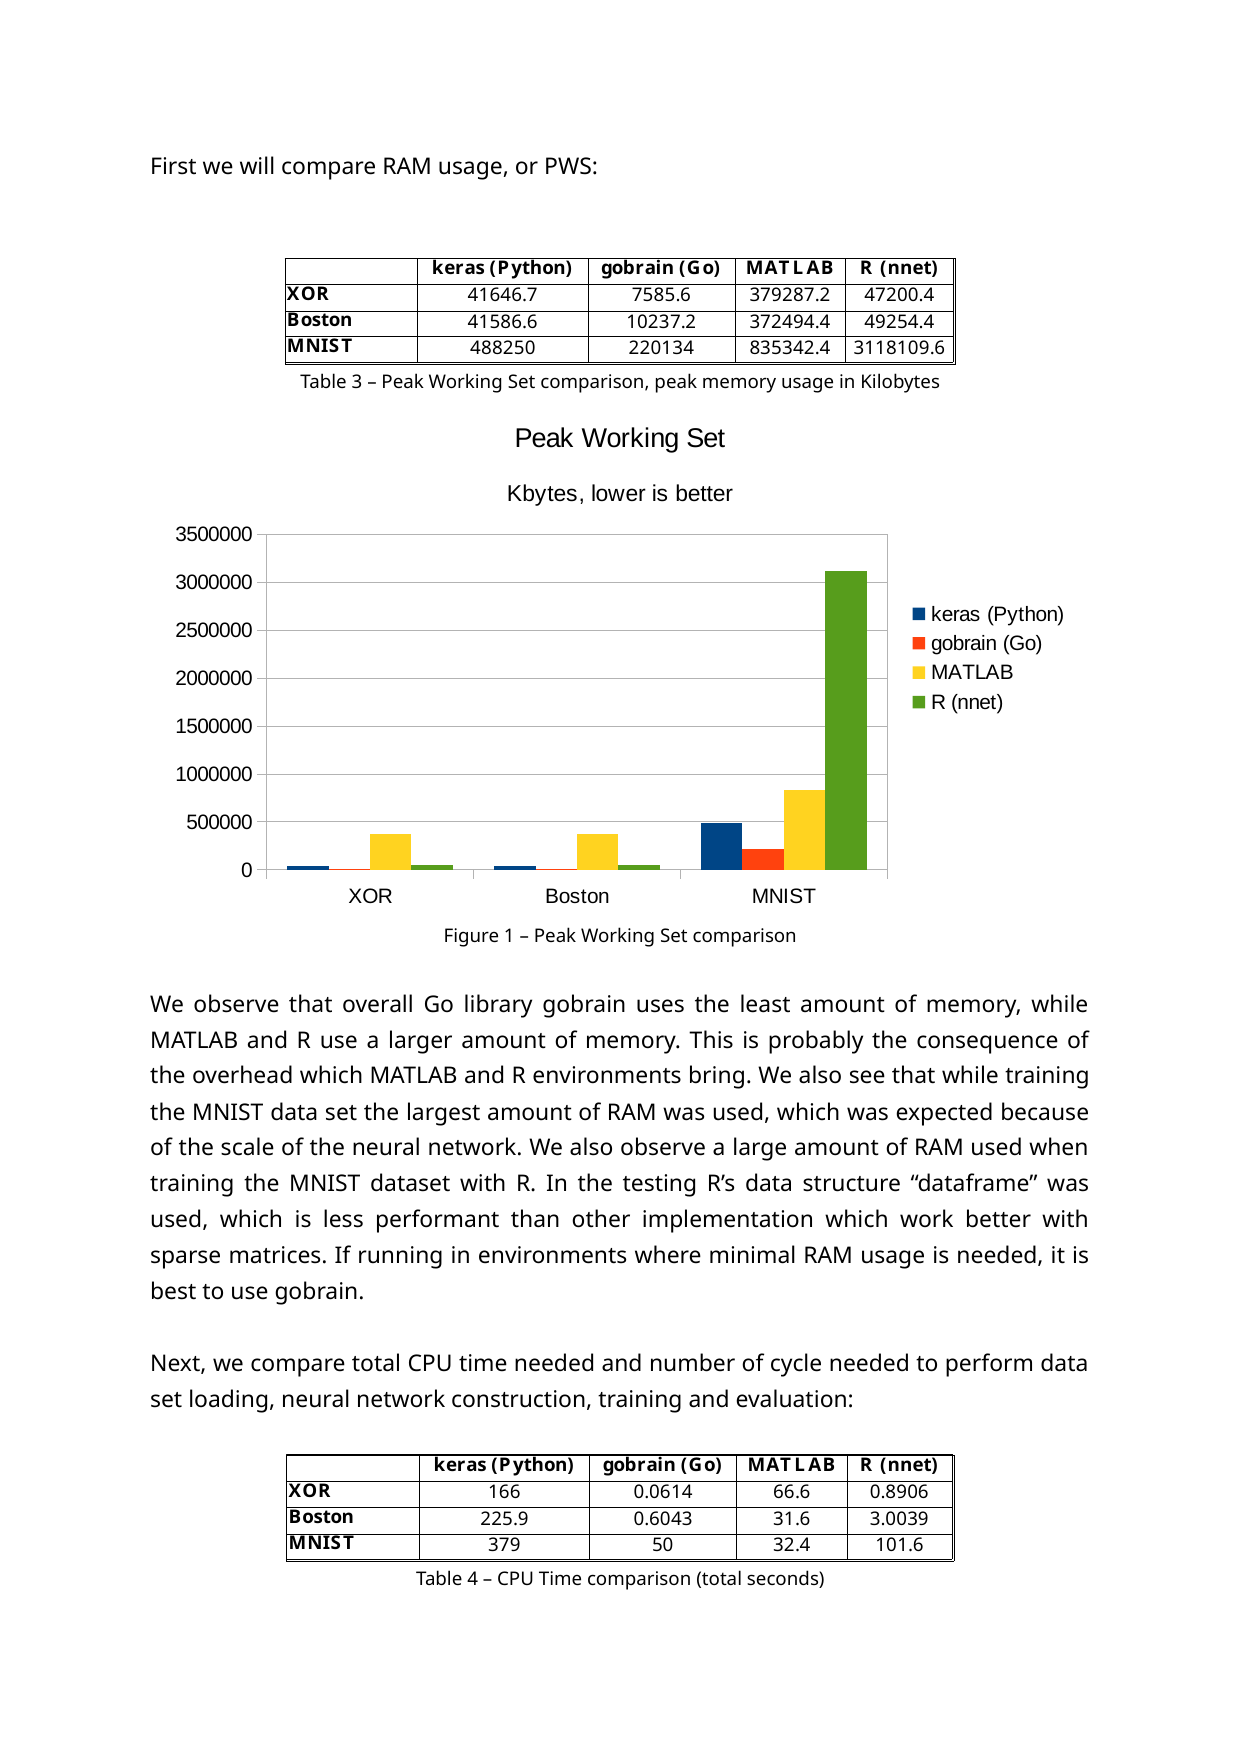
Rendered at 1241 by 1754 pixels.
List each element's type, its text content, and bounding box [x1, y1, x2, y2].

text First we will compare RAM usage, or PWS: [150, 150, 1090, 181]
text We observe that overall Go library gobrain uses the least amount of memory, while MATLAB and R use a larger amount of memory. This is probably the consequence of the overhead which MATLAB and R environments bring. We also see that while training the MNIST data set the largest amount of RAM was used, which was expected because of the scale of the neural network. We also observe a large amount of RAM used when training the MNIST dataset with R. In the testing R’s data structure “dataframe” was used, which is less performant than other implementation which work better with sparse matrices. If running in environments where minimal RAM usage is needed, it is best to use gobrain. [150, 988, 1090, 1306]
text Next, we compare total CPU time needed and number of cycle needed to perform data set loading, neural network construction, training and evaluation: [150, 1347, 1090, 1414]
text Figure 1 – Peak Working Set comparison [150, 397, 1090, 948]
text Table 3 – Peak Working Set comparison, peak memory usage in Kilobytes [150, 258, 1090, 394]
text Table 4 – CPU Time comparison (total seconds) [150, 1455, 1090, 1591]
